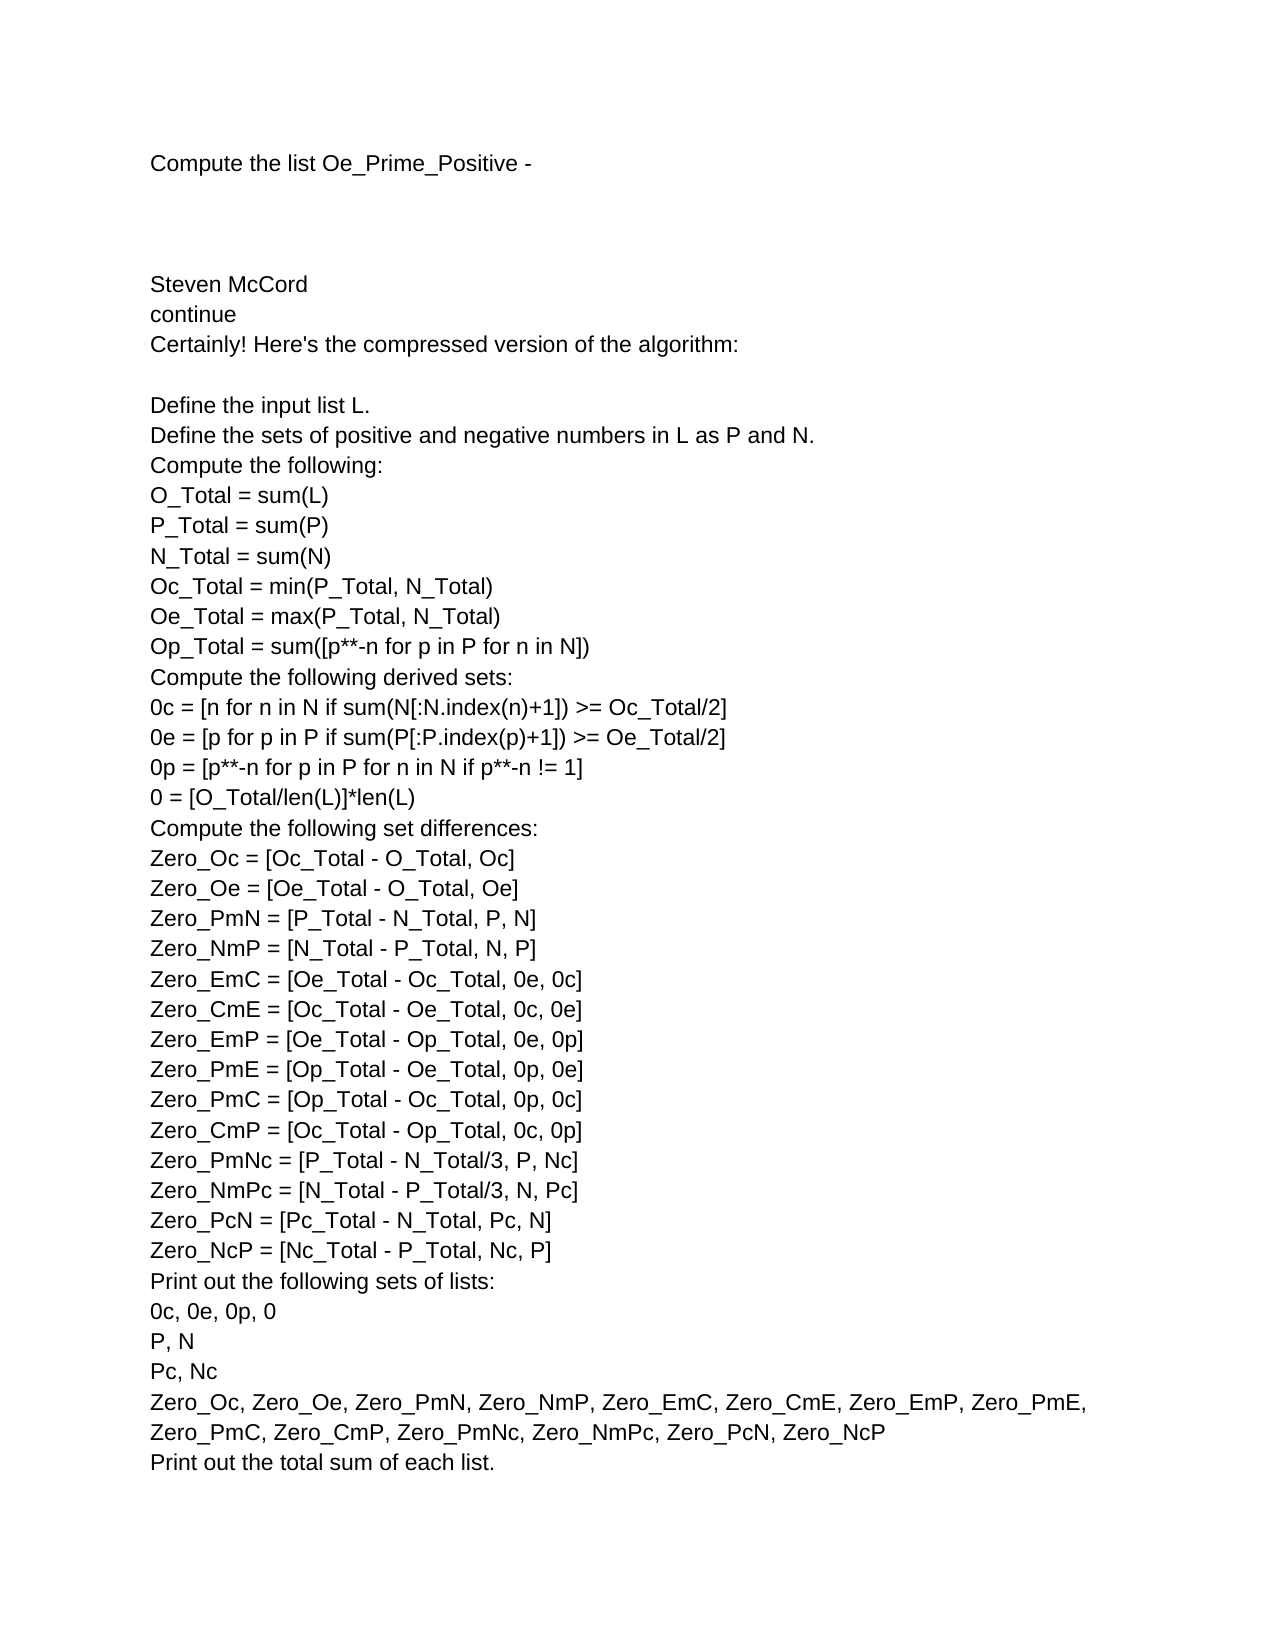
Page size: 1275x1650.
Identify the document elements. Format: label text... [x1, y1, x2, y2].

text Zero_PmC = [Op_Total - Oc_Total, 0p, 0c] [150, 1086, 1125, 1113]
text Zero_NmP = [N_Total - P_Total, N, P] [150, 935, 1125, 962]
text P, N [150, 1328, 1125, 1354]
text Zero_Oc, Zero_Oe, Zero_PmN, Zero_NmP, Zero_EmC, Zero_CmE, Zero_EmP, Zero_PmE, Zero_PmC, Zero_CmP, Zero_PmNc, Zero_NmPc, Zero_PcN, Zero_NcP [150, 1388, 1125, 1445]
text 0 = [O_Total/len(L)]*len(L) [150, 784, 1125, 811]
text Pc, Nc [150, 1358, 1125, 1385]
text Zero_EmC = [Oe_Total - Oc_Total, 0e, 0c] [150, 966, 1125, 992]
text Zero_NmPc = [N_Total - P_Total/3, N, Pc] [150, 1177, 1125, 1203]
text Oc_Total = min(P_Total, N_Total) [150, 573, 1125, 599]
text Certainly! Here's the compressed version of the algorithm: [150, 331, 1125, 358]
text Compute the following derived sets: [150, 663, 1125, 690]
text Print out the total sum of each list. [150, 1449, 1125, 1475]
text Print out the following sets of lists: [150, 1268, 1125, 1294]
text Oe_Total = max(P_Total, N_Total) [150, 603, 1125, 629]
text Zero_Oc = [Oc_Total - O_Total, Oc] [150, 845, 1125, 871]
text Zero_CmP = [Oc_Total - Op_Total, 0c, 0p] [150, 1117, 1125, 1143]
text 0c, 0e, 0p, 0 [150, 1298, 1125, 1324]
text 0p = [p**-n for p in P for n in N if p**-n != 1] [150, 754, 1125, 781]
text Op_Total = sum([p**-n for p in P for n in N]) [150, 633, 1125, 660]
text Zero_NcP = [Nc_Total - P_Total, Nc, P] [150, 1237, 1125, 1264]
text 0c = [n for n in N if sum(N[:N.index(n)+1]) >= Oc_Total/2] [150, 694, 1125, 720]
text Compute the following: [150, 452, 1125, 478]
text Zero_PmE = [Op_Total - Oe_Total, 0p, 0e] [150, 1056, 1125, 1083]
text Define the sets of positive and negative numbers in L as P and N. [150, 422, 1125, 448]
text P_Total = sum(P) [150, 512, 1125, 539]
text Zero_PmN = [P_Total - N_Total, P, N] [150, 905, 1125, 932]
text Compute the following set differences: [150, 814, 1125, 841]
text Zero_CmE = [Oc_Total - Oe_Total, 0c, 0e] [150, 996, 1125, 1022]
text Compute the list Oe_Prime_Positive - [150, 150, 1125, 176]
text 0e = [p for p in P if sum(P[:P.index(p)+1]) >= Oe_Total/2] [150, 724, 1125, 750]
text Zero_Oe = [Oe_Total - O_Total, Oe] [150, 875, 1125, 901]
text Steven McCord [150, 271, 1125, 297]
text Define the input list L. [150, 392, 1125, 418]
text Zero_EmP = [Oe_Total - Op_Total, 0e, 0p] [150, 1026, 1125, 1052]
text Zero_PmNc = [P_Total - N_Total/3, P, Nc] [150, 1147, 1125, 1173]
text O_Total = sum(L) [150, 482, 1125, 509]
text continue [150, 301, 1125, 327]
text Zero_PcN = [Pc_Total - N_Total, Pc, N] [150, 1207, 1125, 1234]
text N_Total = sum(N) [150, 543, 1125, 569]
